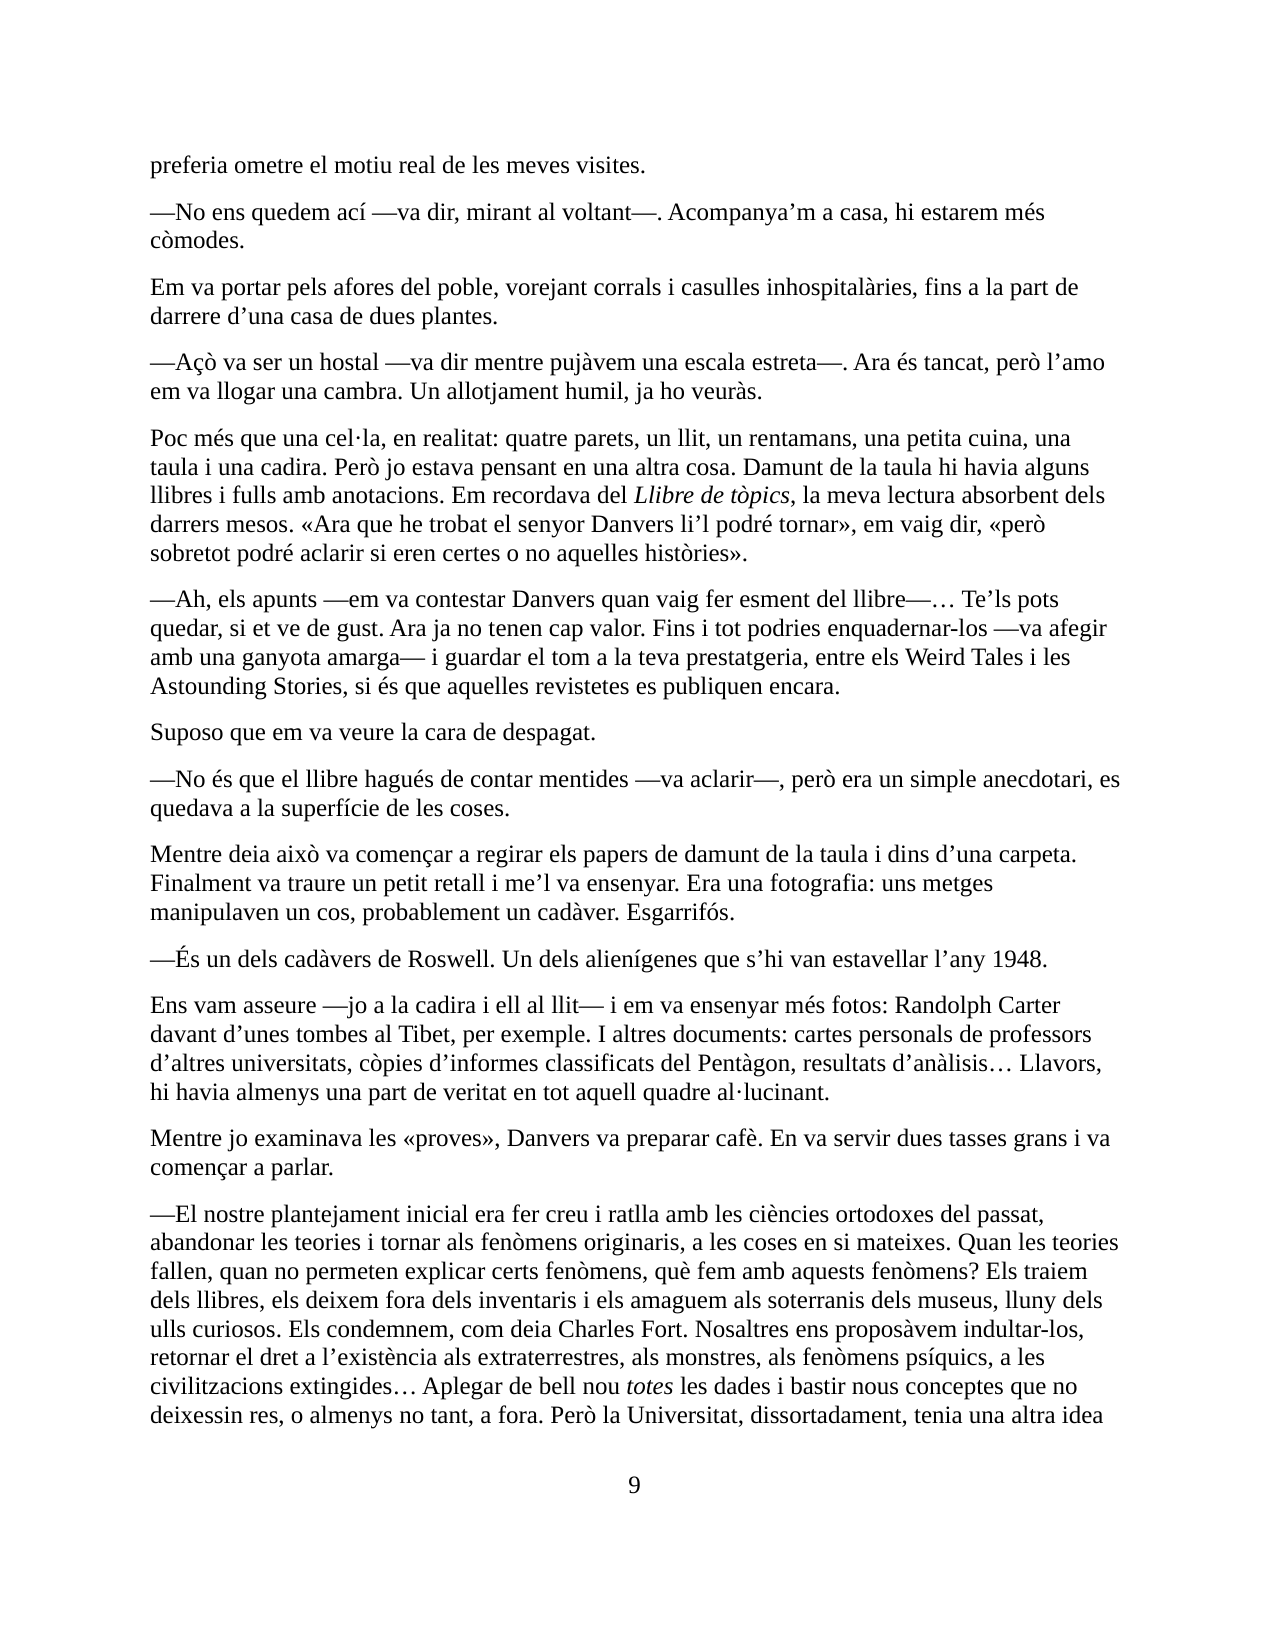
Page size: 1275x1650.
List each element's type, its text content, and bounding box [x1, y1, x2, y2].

text Em va portar pels afores del poble, vorejant corrals i casulles inhospitalàries, fins a la part de darrere d’una casa de dues plantes. [150, 272, 1125, 329]
text Mentre jo examinava les «proves», Danvers va preparar cafè. En va servir dues tasses grans i va començar a parlar. [150, 1123, 1125, 1181]
text Ens vam asseure —jo a la cadira i ell al llit— i em va ensenyar més fotos: Randolph Carter davant d’unes tombes al Tibet, per exemple. I altres documents: cartes personals de professors d’altres universitats, còpies d’informes classificats del Pentàgon, resultats d’anàlisis… Llavors, hi havia almenys una part de veritat en tot aquell quadre al·lucinant. [150, 990, 1125, 1105]
text —Açò va ser un hostal —va dir mentre pujàvem una escala estreta—. Ara és tancat, però l’amo em va llogar una cambra. Un allotjament humil, ja ho veuràs. [150, 347, 1125, 405]
text —No és que el llibre hagués de contar mentides —va aclarir—, però era un simple anecdotari, es quedava a la superfície de les coses. [150, 764, 1125, 822]
text —El nostre plantejament inicial era fer creu i ratlla amb les ciències ortodoxes del passat, abandonar les teories i tornar als fenòmens originaris, a les coses en si mateixes. Quan les teories fallen, quan no permeten explicar certs fenòmens, què fem amb aquests fenòmens? Els traiem dels llibres, els deixem fora dels inventaris i els amaguem als soterranis dels museus, lluny dels ulls curiosos. Els condemnem, com deia Charles Fort. Nosaltres ens proposàvem indultar-los, retornar el dret a l’existència als extraterrestres, als monstres, als fenòmens psíquics, a les civilitzacions extingides… Aplegar de bell nou totes les dades i bastir nous conceptes que no deixessin res, o almenys no tant, a fora. Però la Universitat, dissortadament, tenia una altra idea [150, 1199, 1125, 1429]
text —No ens quedem ací —va dir, mirant al voltant—. Acompanya’m a casa, hi estarem més còmodes. [150, 197, 1125, 254]
text —És un dels cadàvers de Roswell. Un dels alienígenes que s’hi van estavellar l’any 1948. [150, 944, 1125, 972]
text preferia ometre el motiu real de les meves visites. [150, 150, 1125, 179]
text Mentre deia això va començar a regirar els papers de damunt de la taula i dins d’una carpeta. Finalment va traure un petit retall i me’l va ensenyar. Era una fotografia: uns metges manipulaven un cos, probablement un cadàver. Esgarrifós. [150, 839, 1125, 926]
text Suposo que em va veure la cara de despagat. [150, 717, 1125, 746]
text Poc més que una cel·la, en realitat: quatre parets, un llit, un rentamans, una petita cuina, una taula i una cadira. Però jo estava pensant en una altra cosa. Damunt de la taula hi havia alguns llibres i fulls amb anotacions. Em recordava del Llibre de tòpics, la meva lectura absorbent dels darrers mesos. «Ara que he trobat el senyor Danvers li’l podré tornar», em vaig dir, «però sobretot podré aclarir si eren certes o no aquelles històries». [150, 423, 1125, 567]
text —Ah, els apunts —em va contestar Danvers quan vaig fer esment del llibre—… Te’ls pots quedar, si et ve de gust. Ara ja no tenen cap valor. Fins i tot podries enquadernar-los —va afegir amb una ganyota amarga— i guardar el tom a la teva prestatgeria, entre els Weird Tales i les Astounding Stories, si és que aquelles revistetes es publiquen encara. [150, 584, 1125, 699]
